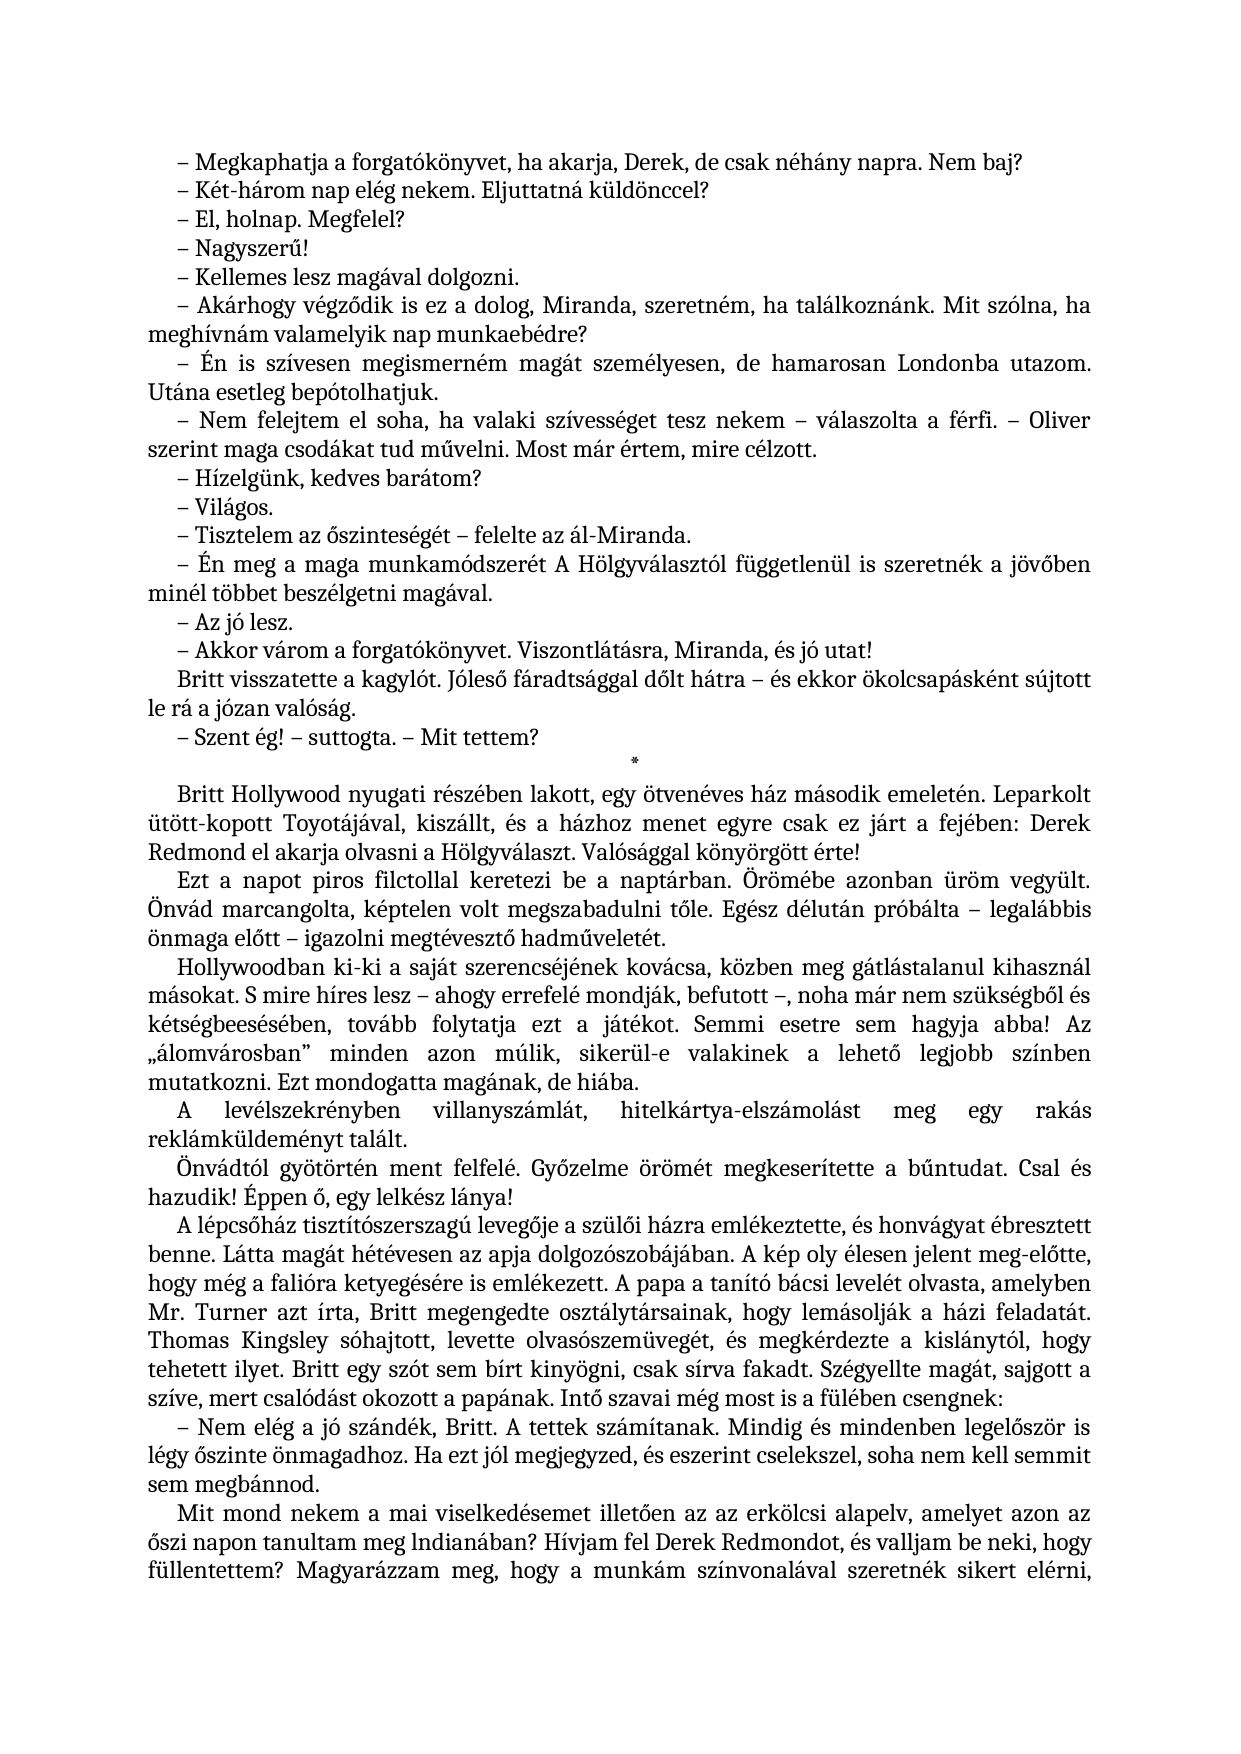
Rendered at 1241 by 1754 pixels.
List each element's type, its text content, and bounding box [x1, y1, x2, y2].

text – Nem felejtem el soha, ha valaki szívességet tesz nekem – válaszolta a férfi. – Oliver szerint maga csodákat tud művelni. Most már értem, mire célzott. [148, 406, 1093, 464]
text Britt visszatette a kagylót. Jóleső fáradtsággal dőlt hátra – és ekkor ökolcsapásként sújtott le rá a józan valóság. [148, 665, 1093, 723]
text – Én meg a maga munkamódszerét A Hölgyválasztól függetlenül is szeretnék a jövőben minél többet beszélgetni magával. [148, 550, 1093, 608]
text – Nagyszerű! [148, 234, 1093, 263]
text – Kellemes lesz magával dolgozni. [148, 263, 1093, 291]
text – Akkor várom a forgatókönyvet. Viszontlátásra, Miranda, és jó utat! [148, 636, 1093, 665]
text Ezt a napot piros filctollal keretezi be a naptárban. Örömébe azonban üröm vegyült. Önvád marcangolta, képtelen volt megszabadulni tőle. Egész délután próbálta – legalábbis önmaga előtt – igazolni megtévesztő hadműveletét. [148, 866, 1093, 953]
text Britt Hollywood nyugati részében lakott, egy ötvenéves ház második emeletén. Leparkolt ütött-kopott Toyotájával, kiszállt, és a házhoz menet egyre csak ez járt a fejében: Derek Redmond el akarja olvasni a Hölgyválaszt. Valósággal könyörgött érte! [148, 780, 1093, 866]
text – Az jó lesz. [148, 608, 1093, 636]
text – Én is szívesen megismerném magát személyesen, de hamarosan Londonba utazom. Utána esetleg bepótolhatjuk. [148, 349, 1093, 406]
text – Két-három nap elég nekem. Eljuttatná küldönccel? [148, 176, 1093, 205]
text – Nem elég a jó szándék, Britt. A tettek számítanak. Mindig és mindenben legelőször is légy őszinte önmagadhoz. Ha ezt jól megjegyzed, és eszerint cselekszel, soha nem kell semmit sem megbánnod. [148, 1413, 1093, 1499]
text – Megkaphatja a forgatókönyvet, ha akarja, Derek, de csak néhány napra. Nem baj? [148, 148, 1093, 176]
text – El, holnap. Megfelel? [148, 205, 1093, 234]
text – Szent ég! – suttogta. – Mit tettem? [148, 723, 1093, 751]
text Mit mond nekem a mai viselkedésemet illetően az az erkölcsi alapelv, amelyet azon az őszi napon tanultam meg lndianában? Hívjam fel Derek Redmondot, és valljam be neki, hogy füllentettem? Magyarázzam meg, hogy a munkám színvonalával szeretnék sikert elérni, [148, 1499, 1093, 1585]
text A lépcsőház tisztítószerszagú levegője a szülői házra emlékeztette, és honvágyat ébresztett benne. Látta magát hétévesen az apja dolgozószobájában. A kép oly élesen jelent meg-előtte, hogy még a falióra ketyegésére is emlékezett. A papa a tanító bácsi levelét olvasta, amelyben Mr. Turner azt írta, Britt megengedte osztálytársainak, hogy lemásolják a házi feladatát. Thomas Kingsley sóhajtott, levette olvasószemüvegét, és megkérdezte a kislánytól, hogy tehetett ilyet. Britt egy szót sem bírt kinyögni, csak sírva fakadt. Szégyellte magát, sajgott a szíve, mert csalódást okozott a papának. Intő szavai még most is a fülében csengnek: [148, 1211, 1093, 1413]
text – Tisztelem az őszinteségét – felelte az ál-Miranda. [148, 521, 1093, 550]
text Hollywoodban ki-ki a saját szerencséjének kovácsa, közben meg gátlástalanul kihasznál másokat. S mire híres lesz – ahogy errefelé mondják, befutott –, noha már nem szükségből és kétségbeesésében, tovább folytatja ezt a játékot. Semmi esetre sem hagyja abba! Az „álomvárosban” minden azon múlik, sikerül-e valakinek a lehető legjobb színben mutatkozni. Ezt mondogatta magának, de hiába. [148, 953, 1093, 1096]
text * [148, 751, 1093, 780]
text Önvádtól gyötörtén ment felfelé. Győzelme örömét megkeserítette a bűntudat. Csal és hazudik! Éppen ő, egy lelkész lánya! [148, 1154, 1093, 1211]
text – Világos. [148, 493, 1093, 521]
text – Hízelgünk, kedves barátom? [148, 464, 1093, 493]
text A levélszekrényben villanyszámlát, hitelkártya-elszámolást meg egy rakás reklámküldeményt talált. [148, 1096, 1093, 1154]
text – Akárhogy végződik is ez a dolog, Miranda, szeretném, ha találkoznánk. Mit szólna, ha meghívnám valamelyik nap munkaebédre? [148, 291, 1093, 349]
